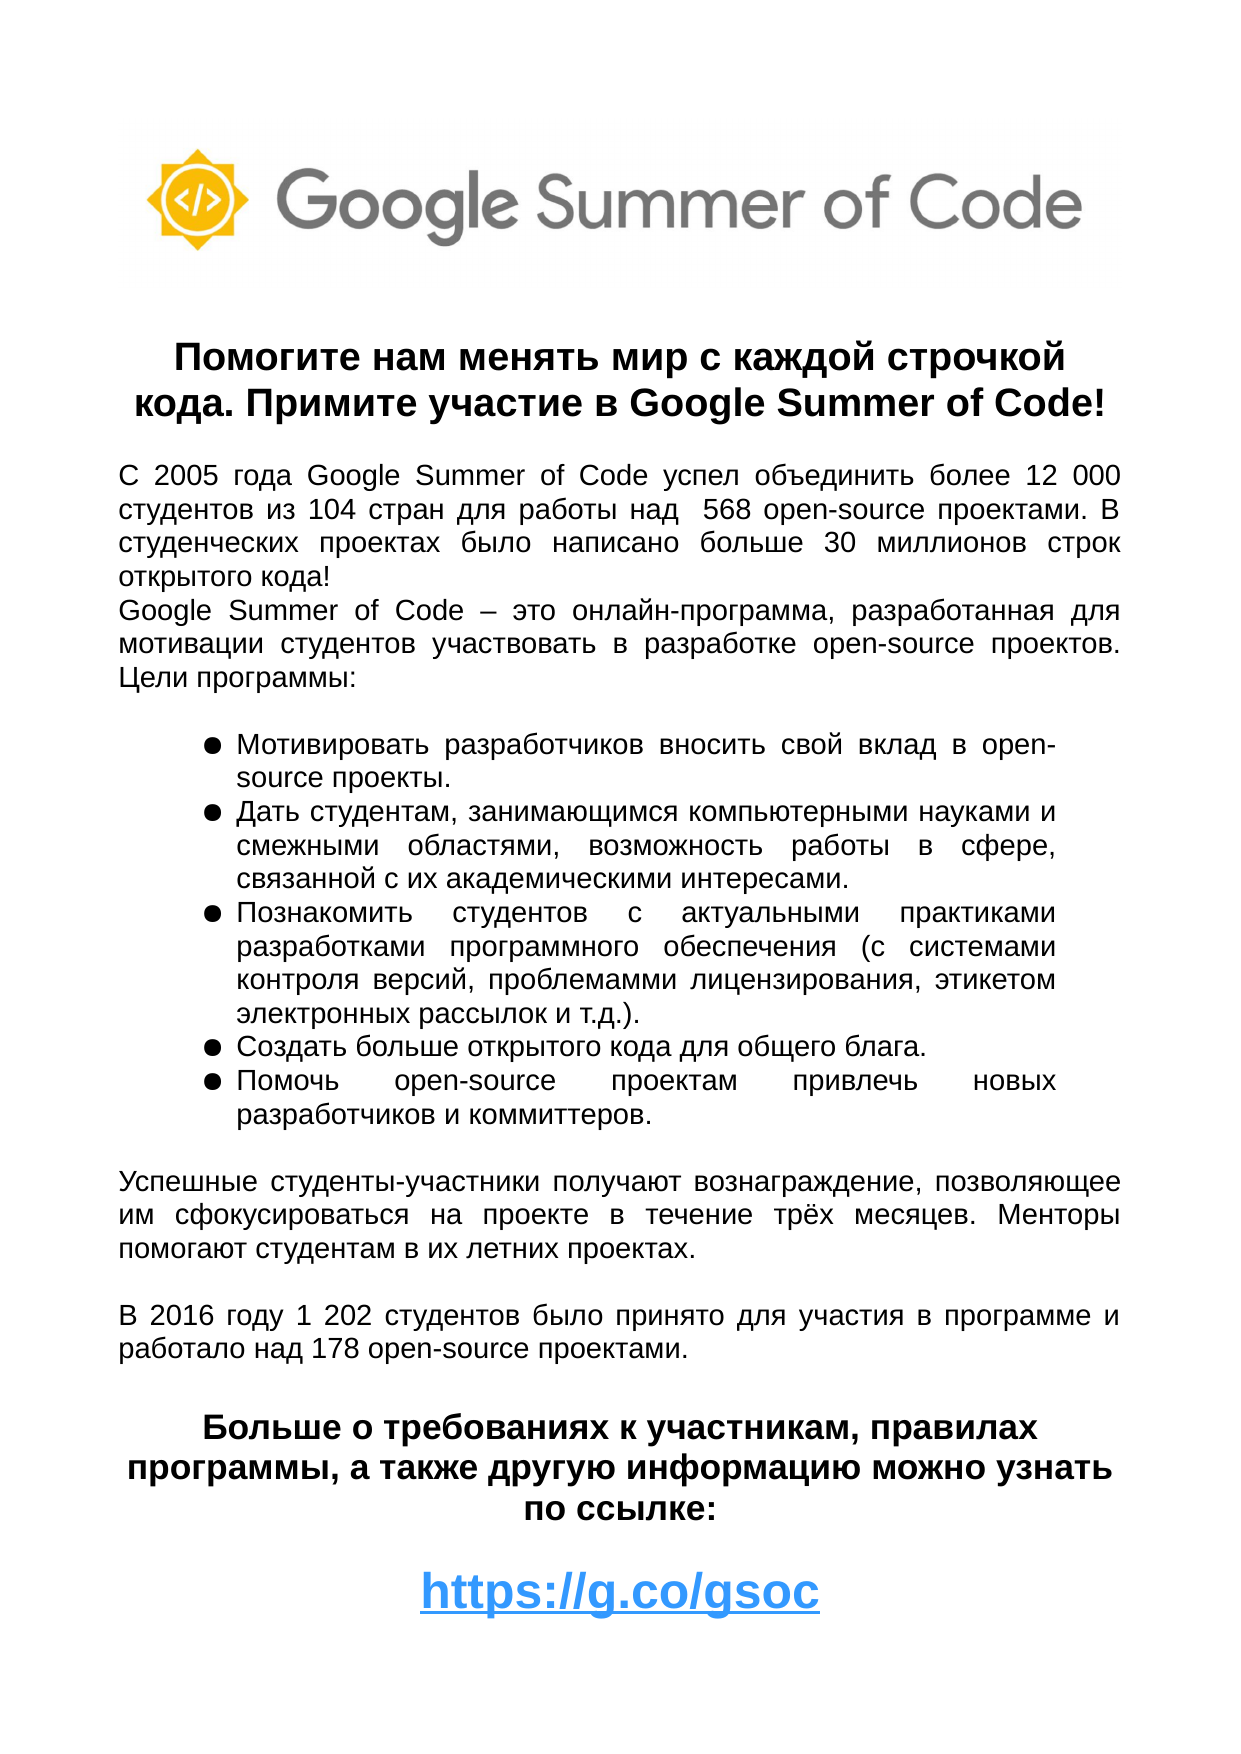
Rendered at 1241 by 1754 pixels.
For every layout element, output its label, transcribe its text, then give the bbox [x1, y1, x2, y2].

picture [118, 118, 1123, 288]
text В 2016 году 1 202 студентов было принято для участия в программе и работало над 178 open-source проектами. [118, 1298, 1122, 1365]
list Познакомить студентов с актуальными практиками разработками программного обеспечения (с системами контроля версий, проблемамми лицензирования, этикетом электронных рассылок и т.д.). [201, 895, 1057, 1029]
list Дать студентам, занимающимся компьютерными науками и смежными областями, возможность работы в сфере, связанной с их академическими интересами. [201, 794, 1057, 895]
list Мотивировать разработчиков вносить свой вклад в open-source проекты. [201, 727, 1057, 794]
list Создать больше открытого кода для общего блага. [201, 1029, 1057, 1063]
text https://g.co/gsoc [118, 1562, 1122, 1619]
text Помогите нам менять мир с каждой строчкой кода. Примите участие в Google Summer of Code! [118, 334, 1122, 425]
list Помочь open-source проектам привлечь новых разработчиков и коммиттеров. [201, 1063, 1057, 1130]
text Google Summer of Code – это онлайн-программа, разработанная для мотивации студентов участвовать в разработке open-source проектов. Цели программы: [118, 593, 1122, 693]
text С 2005 года Google Summer of Code успел объединить более 12 000 студентов из 104 стран для работы над 568 open-source проектами. В студенческих проектах было написано больше 30 миллионов строк открытого кода! [118, 458, 1122, 593]
text Успешные студенты-участники получают вознаграждение, позволяющее им сфокусироваться на проекте в течение трёх месяцев. Менторы помогают студентам в их летних проектах. [118, 1164, 1122, 1264]
text Больше о требованиях к участникам, правилах программы, а также другую информацию можно узнать по ссылке: [118, 1406, 1122, 1528]
